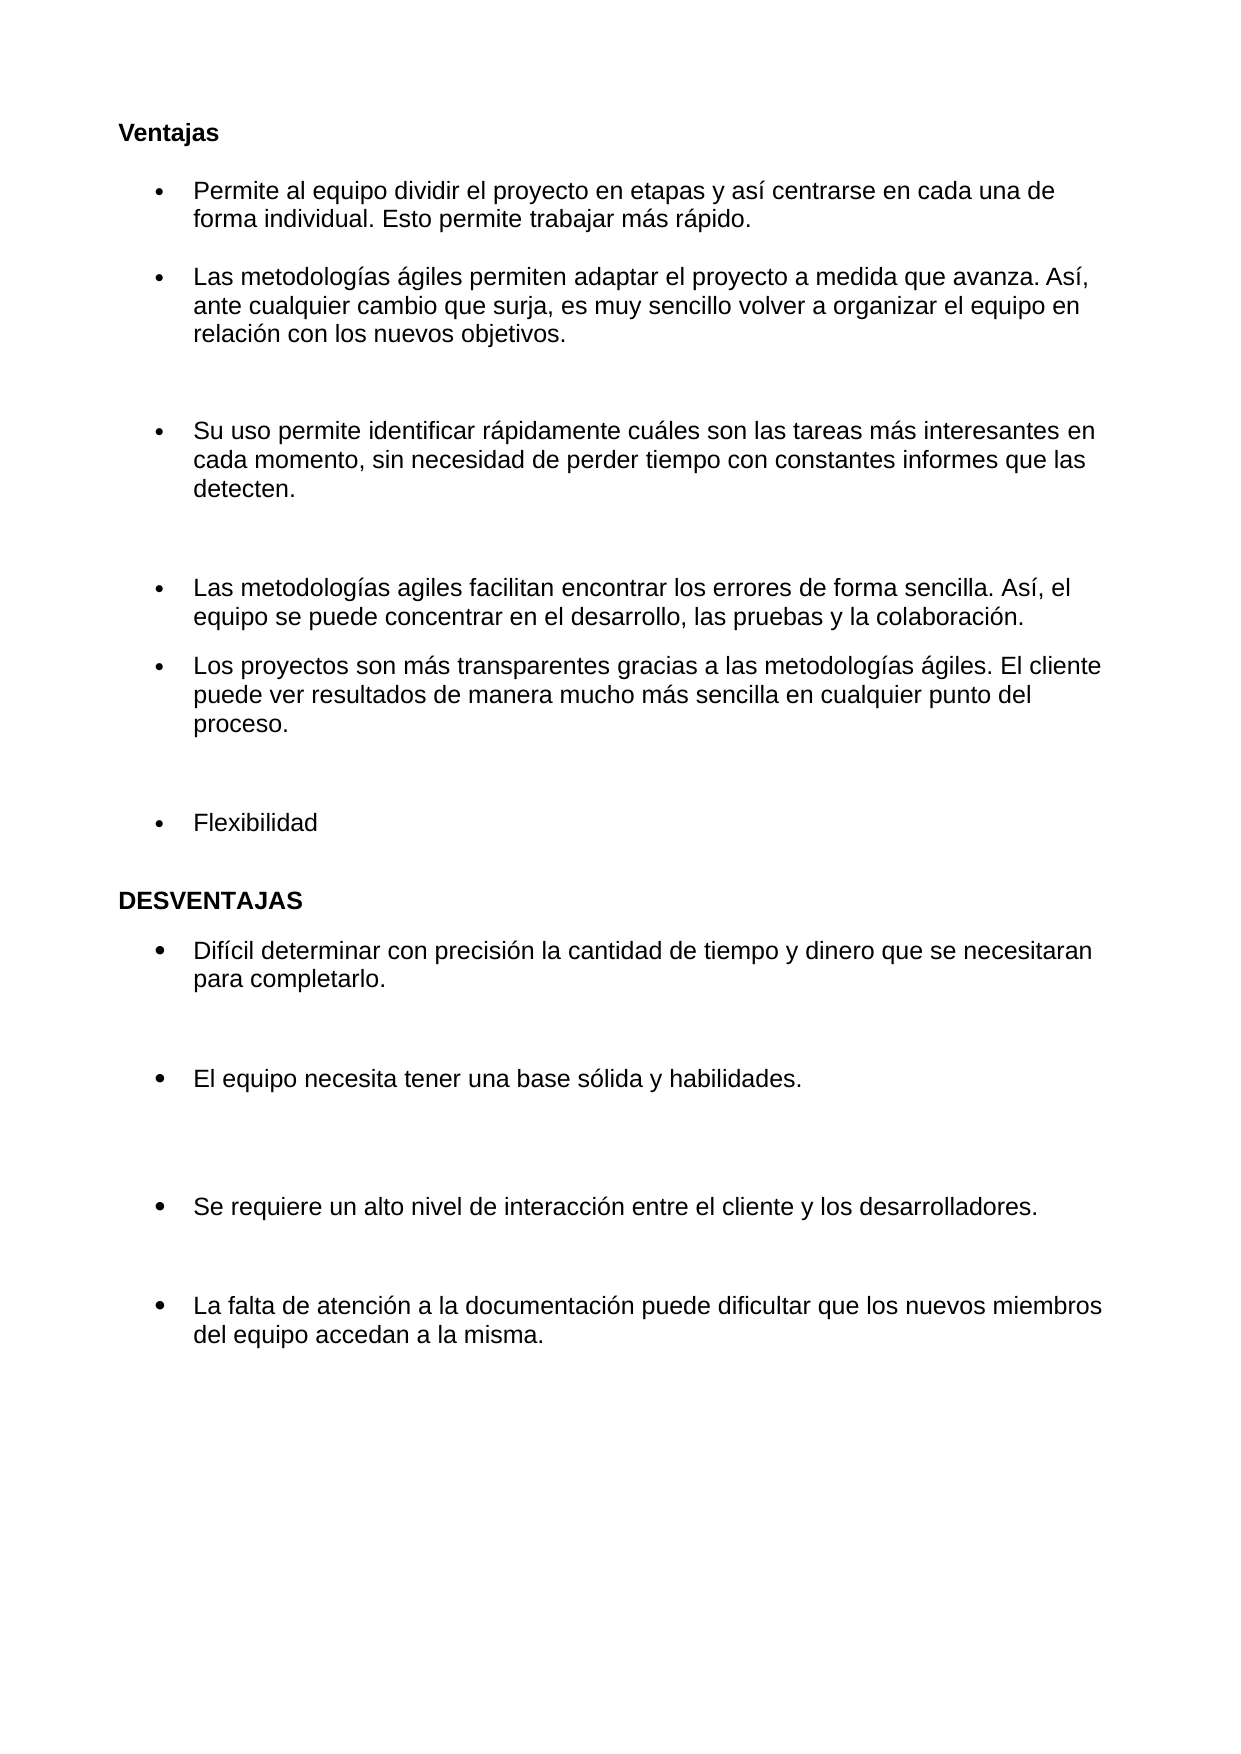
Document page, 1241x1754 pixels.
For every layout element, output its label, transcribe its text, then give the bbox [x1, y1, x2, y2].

list Difícil determinar con precisión la cantidad de tiempo y dinero que se necesitaran para completarlo. [156, 936, 1122, 993]
list Se requiere un alto nivel de interacción entre el cliente y los desarrolladores. [156, 1192, 1122, 1221]
text Ventajas [118, 118, 1122, 147]
list Las metodologías agiles facilitan encontrar los errores de forma sencilla. Así, el equipo se puede concentrar en el desarrollo, las pruebas y la colaboración. [156, 573, 1122, 630]
list Permite al equipo dividir el proyecto en etapas y así centrarse en cada una de forma individual. Esto permite trabajar más rápido. [156, 176, 1122, 233]
list La falta de atención a la documentación puede dificultar que los nuevos miembros del equipo accedan a la misma. [156, 1291, 1122, 1348]
list Las metodologías ágiles permiten adaptar el proyecto a medida que avanza. Así, ante cualquier cambio que surja, es muy sencillo volver a organizar el equipo en relación con los nuevos objetivos. [156, 262, 1122, 348]
text DESVENTAJAS [118, 886, 1122, 915]
list El equipo necesita tener una base sólida y habilidades. [156, 1064, 1122, 1092]
list Flexibilidad [156, 808, 1122, 836]
list Su uso permite identificar rápidamente cuáles son las tareas más interesantes en cada momento, sin necesidad de perder tiempo con constantes informes que las detecten. [156, 416, 1122, 502]
list Los proyectos son más transparentes gracias a las metodologías ágiles. El cliente puede ver resultados de manera mucho más sencilla en cualquier punto del proceso. [156, 651, 1122, 737]
